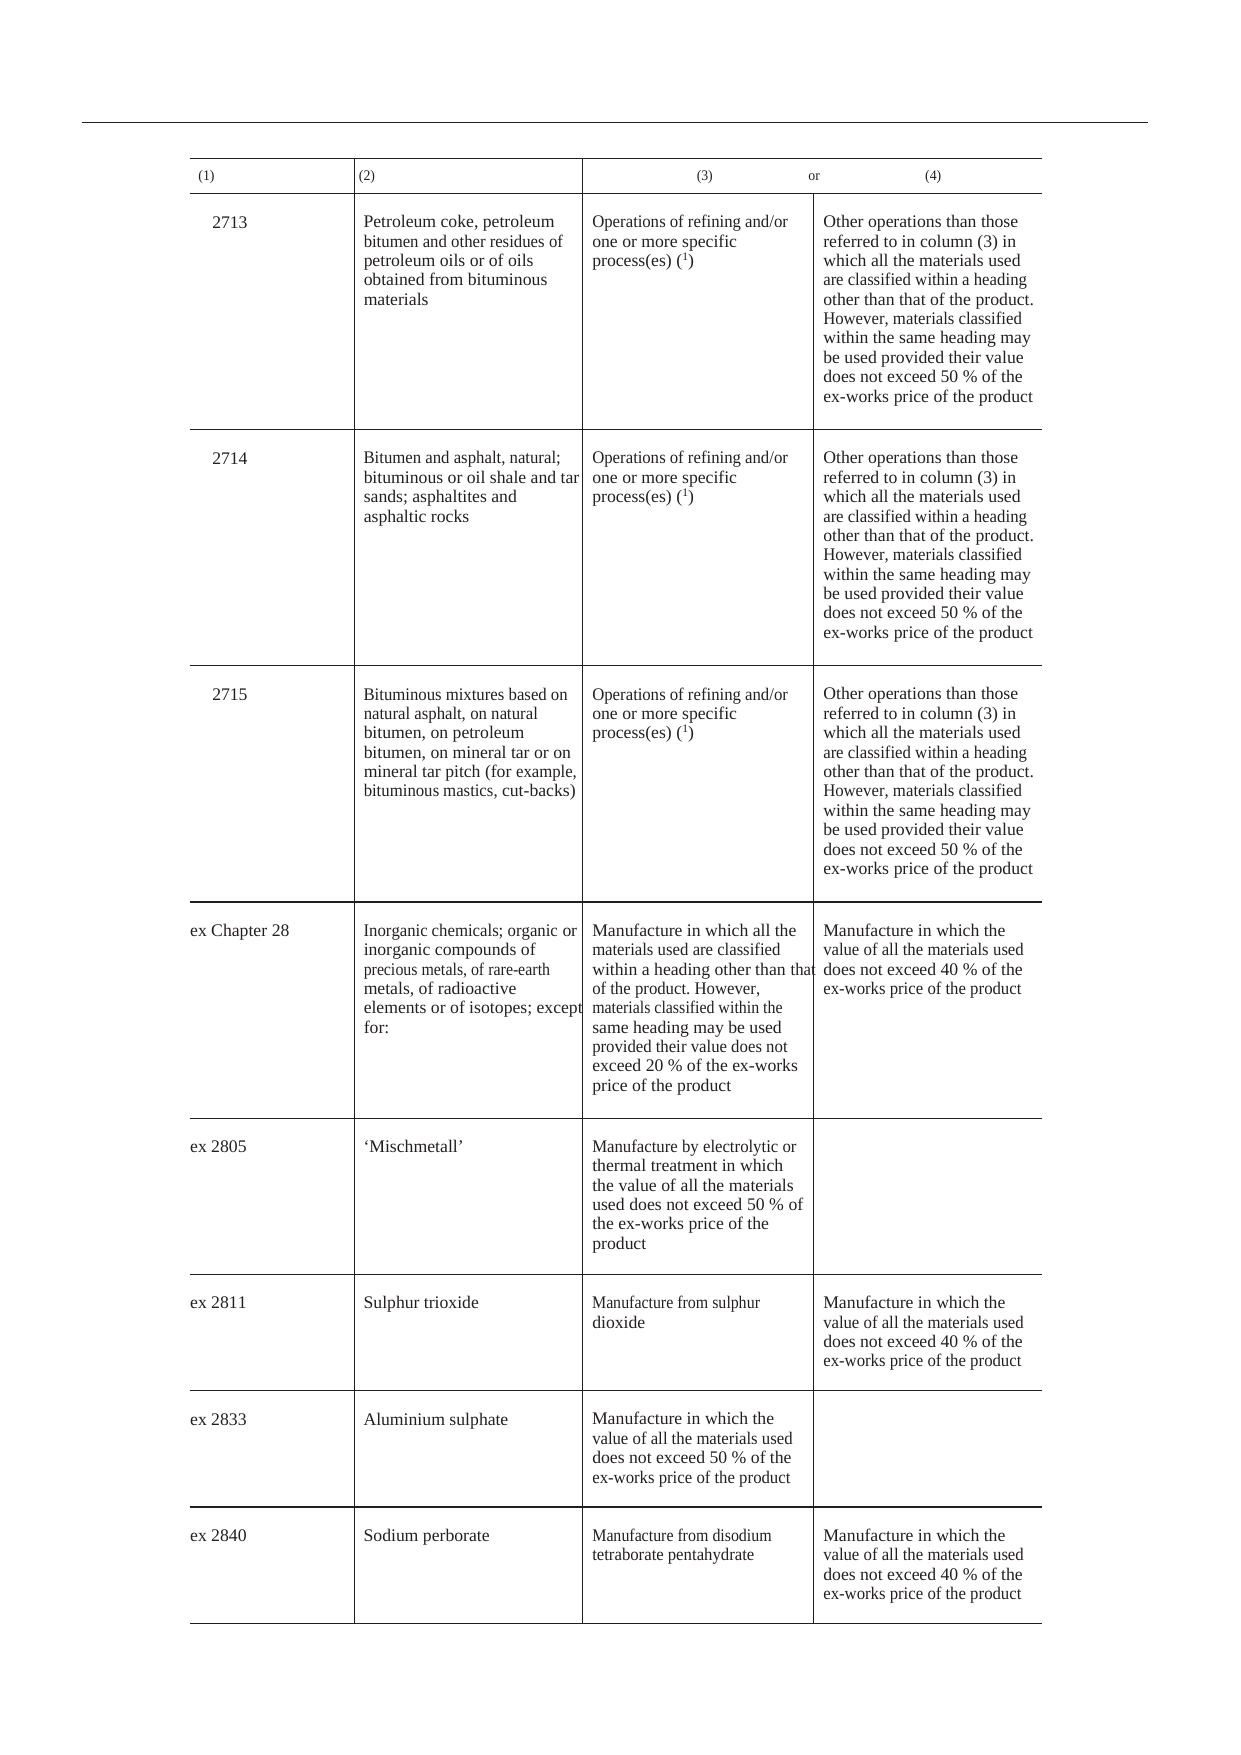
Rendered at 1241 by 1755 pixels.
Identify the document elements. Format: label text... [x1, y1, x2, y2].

table_cell Manufacture from sulphur dioxide [583, 1275, 813, 1390]
table_header (1) [190, 159, 354, 193]
table_cell Manufacture in which all the materials used are classified within a heading other than that of the product. However, materials classified within the same heading may be used provided their value does not exceed 20 % of the ex-works price of the product [583, 903, 813, 1118]
table_cell Manufacture in which the value of all the materials used does not exceed 40 % of the ex-works price of the product [814, 903, 1042, 1118]
table_cell 2714 [190, 430, 354, 665]
table_cell Manufacture in which the value of all the materials used does not exceed 40 % of the ex-works price of the product [814, 1275, 1042, 1390]
table_cell ex 2840 [190, 1508, 354, 1623]
table_cell Manufacture in which the value of all the materials used does not exceed 40 % of the ex-works price of the product [814, 1508, 1042, 1623]
table_cell 2715 [190, 666, 354, 901]
table_cell Bituminous mixtures based on natural asphalt, on natural bitumen, on petroleum bitumen, on mineral tar or on mineral tar pitch (for example, bituminous mastics, cut-backs) [355, 666, 582, 901]
table_cell ex 2805 [190, 1119, 354, 1274]
table_cell Operations of refining and/or one or more specific process(es) (1) [583, 430, 813, 665]
table_cell Operations of refining and/or one or more specific process(es) (1) [583, 666, 813, 901]
table_cell Inorganic chemicals; organic or inorganic compounds of precious metals, of rare-earth metals, of radioactive elements or of isotopes; except for: [355, 903, 582, 1118]
table_cell Manufacture by electrolytic or thermal treatment in which the value of all the materials used does not exceed 50 % of the ex-works price of the product [583, 1119, 813, 1274]
table_cell 2713 [190, 194, 354, 429]
table_cell Manufacture in which the value of all the materials used does not exceed 50 % of the ex-works price of the product [583, 1391, 813, 1506]
table_cell ‘Mischmetall’ [355, 1119, 582, 1274]
table_header (2) [355, 159, 582, 193]
table_cell Aluminium sulphate [355, 1391, 582, 1506]
table_cell Manufacture from disodium tetraborate pentahydrate [583, 1508, 813, 1623]
table_header (3) or (4) [583, 159, 1042, 193]
table_cell ex Chapter 28 [190, 903, 354, 1118]
table_cell [814, 1119, 1042, 1274]
table_cell Sodium perborate [355, 1508, 582, 1623]
table_cell [814, 1391, 1042, 1506]
table_cell Petroleum coke, petroleum bitumen and other residues of petroleum oils or of oils obtained from bituminous materials [355, 194, 582, 429]
table_cell Other operations than those referred to in column (3) in which all the materials used are classified within a heading other than that of the product. However, materials classified within the same heading may be used provided their value does not exceed 50 % of the ex-works price of the product [814, 194, 1042, 429]
table_cell Sulphur trioxide [355, 1275, 582, 1390]
table_cell Bitumen and asphalt, natural; bituminous or oil shale and tar sands; asphaltites and asphaltic rocks [355, 430, 582, 665]
table_cell ex 2811 [190, 1275, 354, 1390]
table_cell ex 2833 [190, 1391, 354, 1506]
table_cell Operations of refining and/or one or more specific process(es) (1) [583, 194, 813, 429]
table_cell Other operations than those referred to in column (3) in which all the materials used are classified within a heading other than that of the product. However, materials classified within the same heading may be used provided their value does not exceed 50 % of the ex-works price of the product [814, 666, 1042, 901]
table_cell Other operations than those referred to in column (3) in which all the materials used are classified within a heading other than that of the product. However, materials classified within the same heading may be used provided their value does not exceed 50 % of the ex-works price of the product [814, 430, 1042, 665]
